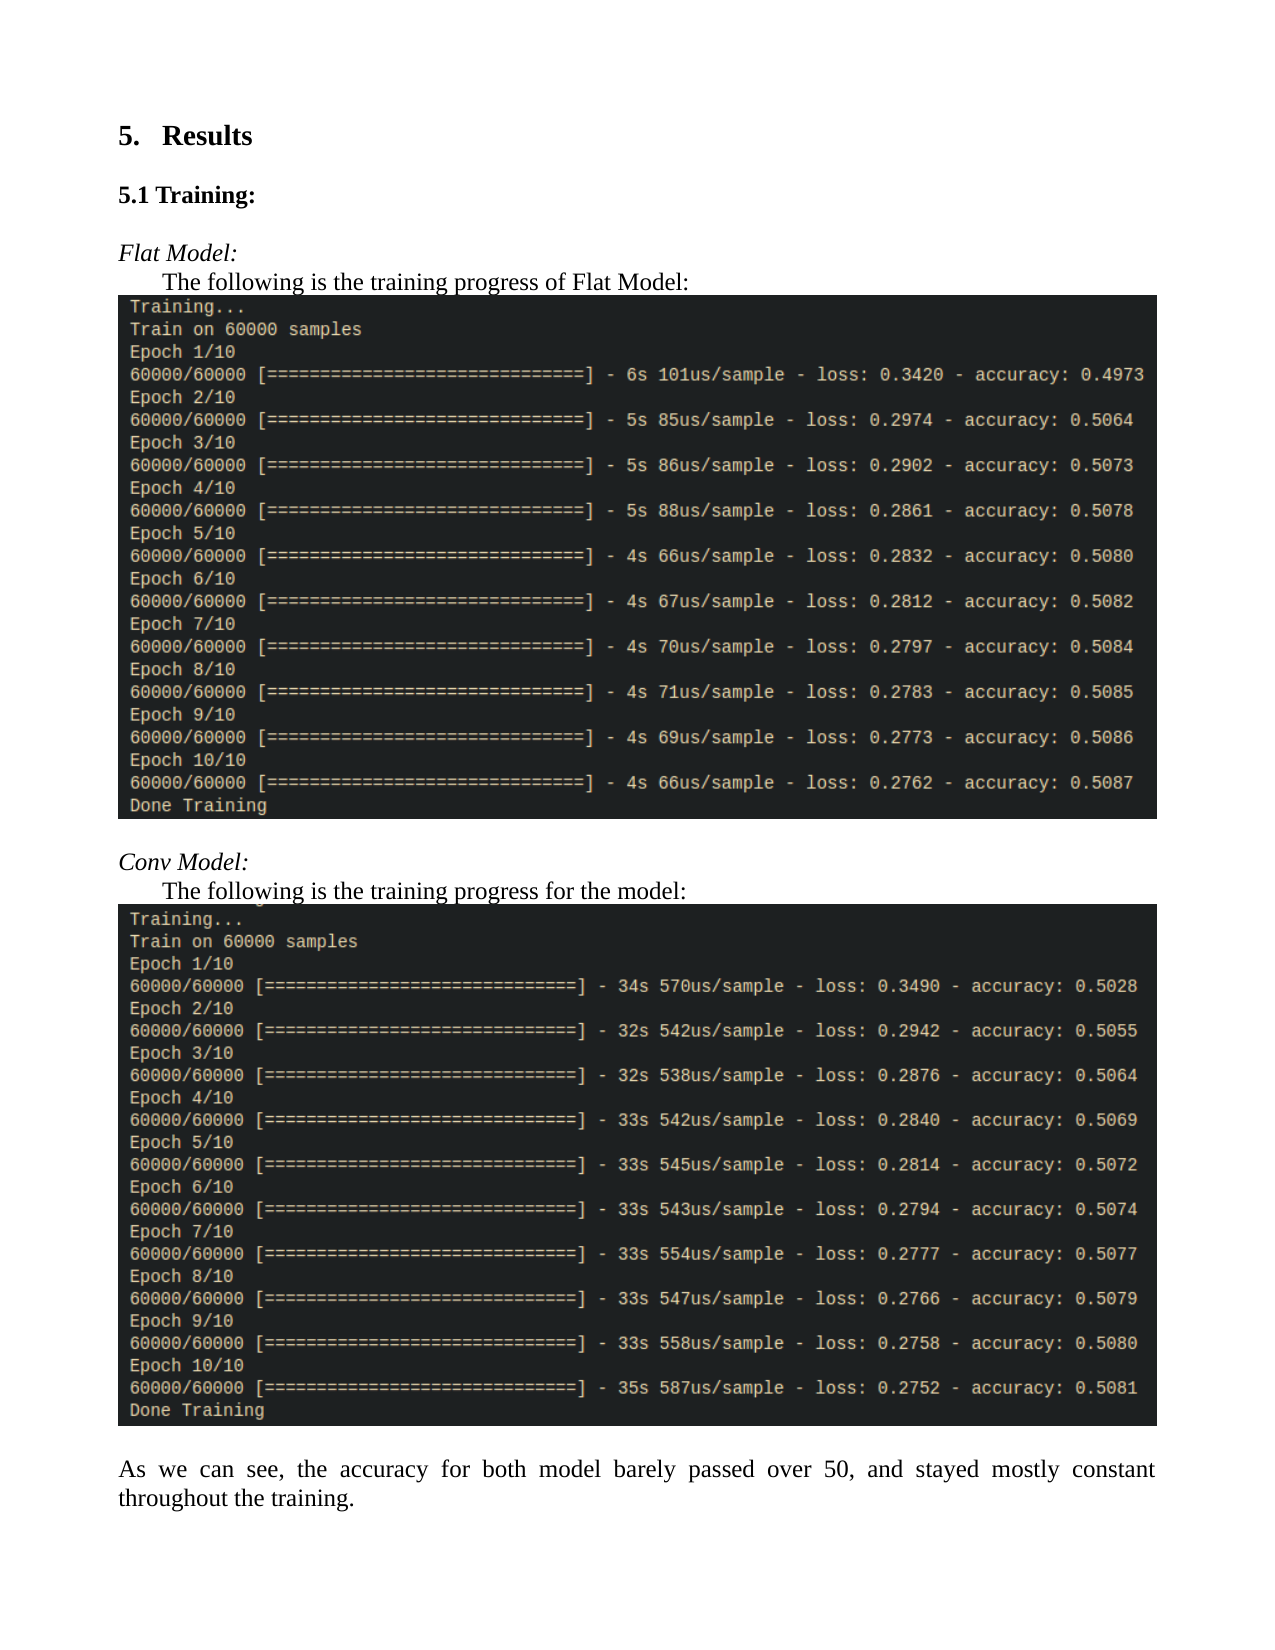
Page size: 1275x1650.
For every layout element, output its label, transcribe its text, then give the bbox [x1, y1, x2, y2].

text 5. Results [118, 118, 1157, 152]
text The following is the training progress for the model: [118, 876, 1157, 904]
text The following is the training progress of Flat Model: [118, 267, 1157, 295]
text As we can see, the accuracy for both model barely passed over 50, and stayed mostly constant throughout the training. [118, 1454, 1157, 1512]
picture [118, 295, 1157, 819]
text 5.1 Training: [118, 180, 1157, 209]
text Conv Model: [118, 847, 1157, 876]
picture [118, 904, 1157, 1426]
text Flat Model: [118, 238, 1157, 267]
